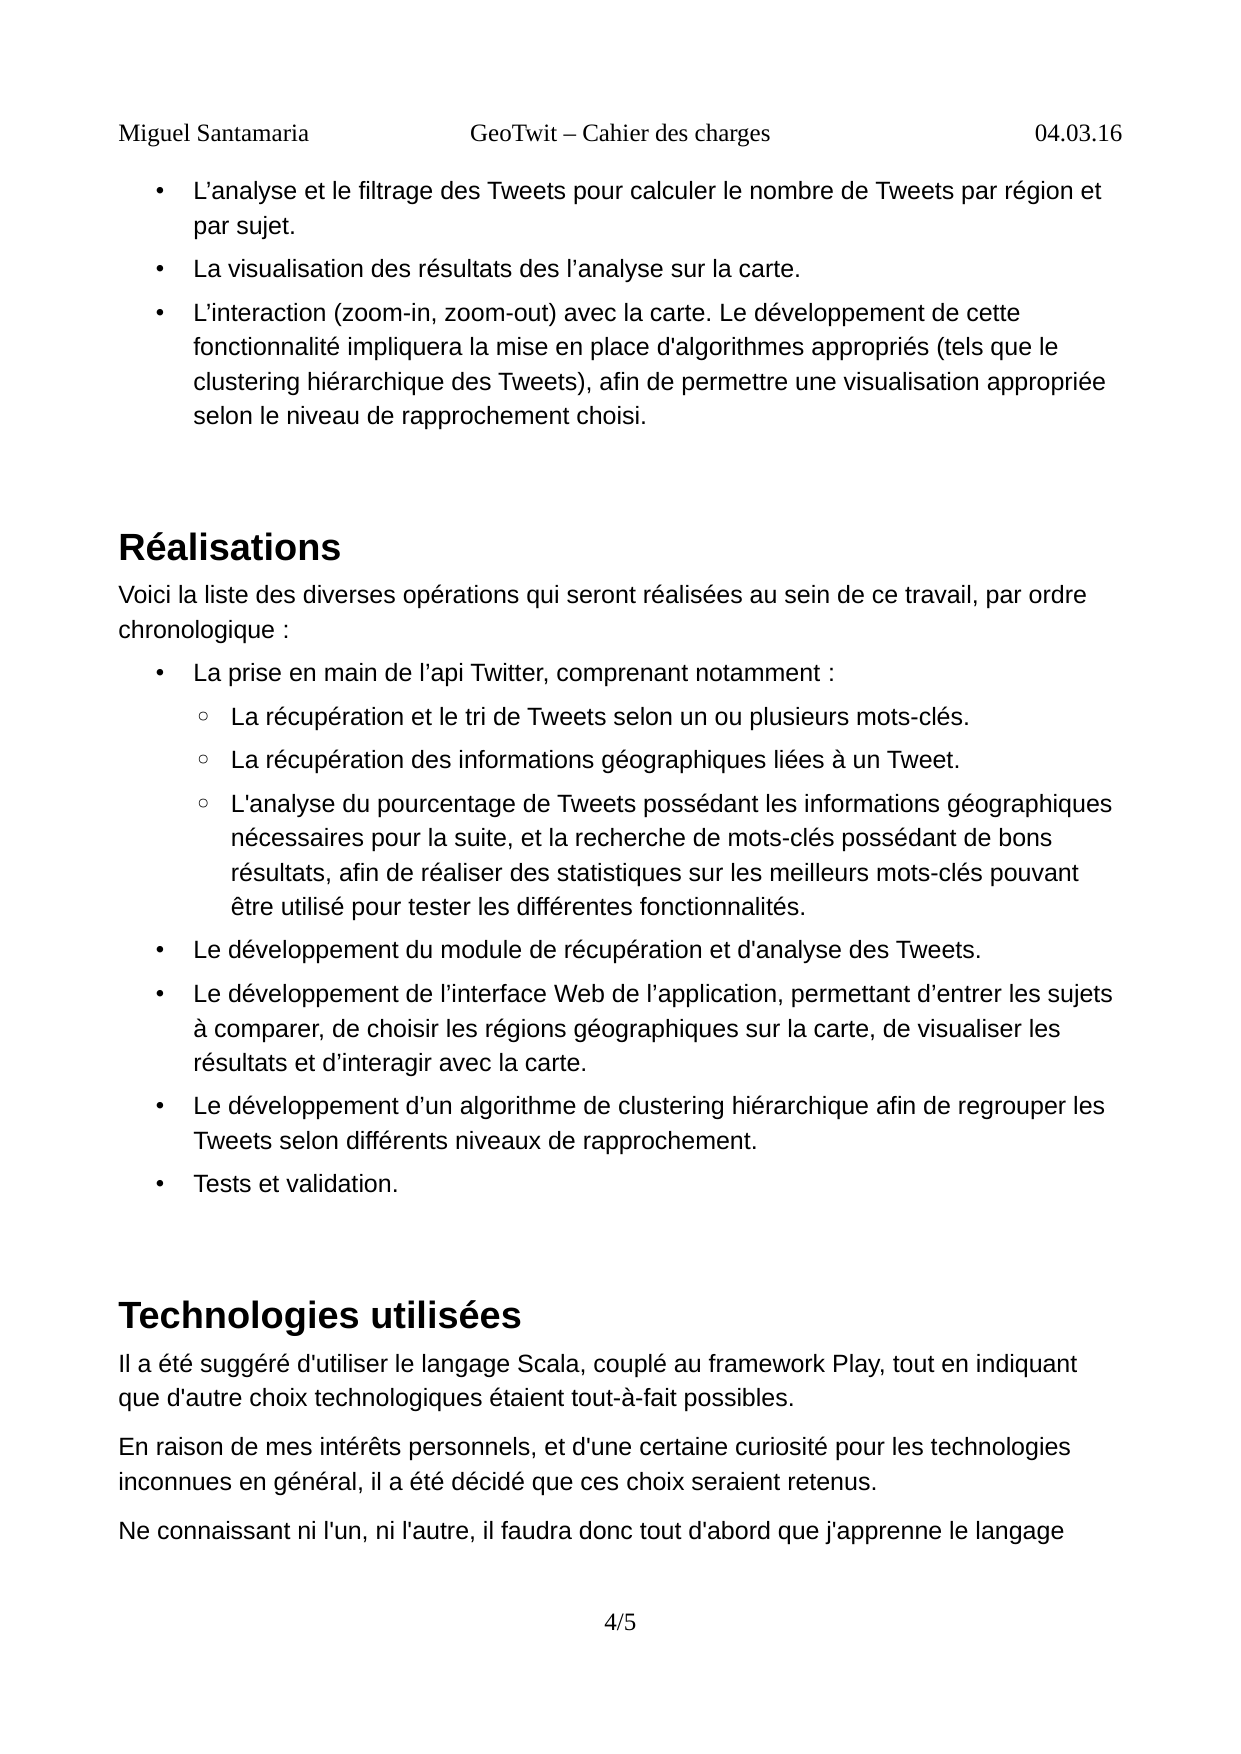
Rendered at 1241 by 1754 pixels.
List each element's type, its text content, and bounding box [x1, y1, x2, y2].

subtitle Réalisations [118, 524, 1122, 568]
text Ne connaissant ni l'un, ni l'autre, il faudra donc tout d'abord que j'apprenne le langage [118, 1516, 1122, 1544]
list L’interaction (zoom-in, zoom-out) avec la carte. Le développement de cette fonctionnalité impliquera la mise en place d'algorithmes appropriés (tels que le clustering hiérarchique des Tweets), afin de permettre une visualisation appropriée selon le niveau de rapprochement choisi. [156, 298, 1122, 430]
list Le développement du module de récupération et d'analyse des Tweets. [156, 936, 1122, 964]
list Tests et validation. [156, 1169, 1122, 1198]
list La prise en main de l’api Twitter, comprenant notamment : [156, 658, 1122, 687]
subtitle Technologies utilisées [118, 1292, 1122, 1336]
text Il a été suggéré d'utiliser le langage Scala, couplé au framework Play, tout en indiquant que d'autre choix technologiques étaient tout-à-fait possibles. [118, 1349, 1122, 1412]
list Le développement de l’interface Web de l’application, permettant d’entrer les sujets à comparer, de choisir les régions géographiques sur la carte, de visualiser les résultats et d’interagir avec la carte. [156, 979, 1122, 1077]
text En raison de mes intérêts personnels, et d'une certaine curiosité pour les technologies inconnues en général, il a été décidé que ces choix seraient retenus. [118, 1432, 1122, 1495]
list L’analyse et le filtrage des Tweets pour calculer le nombre de Tweets par région et par sujet. [156, 176, 1122, 240]
list La récupération et le tri de Tweets selon un ou plusieurs mots-clés. [193, 702, 1122, 731]
list La visualisation des résultats des l’analyse sur la carte. [156, 254, 1122, 283]
list L'analyse du pourcentage de Tweets possédant les informations géographiques nécessaires pour la suite, et la recherche de mots-clés possédant de bons résultats, afin de réaliser des statistiques sur les meilleurs mots-clés pouvant être utilisé pour tester les différentes fonctionnalités. [193, 789, 1122, 921]
list Le développement d’un algorithme de clustering hiérarchique afin de regrouper les Tweets selon différents niveaux de rapprochement. [156, 1091, 1122, 1155]
list La récupération des informations géographiques liées à un Tweet. [193, 745, 1122, 774]
text Voici la liste des diverses opérations qui seront réalisées au sein de ce travail, par ordre chronologique : [118, 581, 1122, 644]
